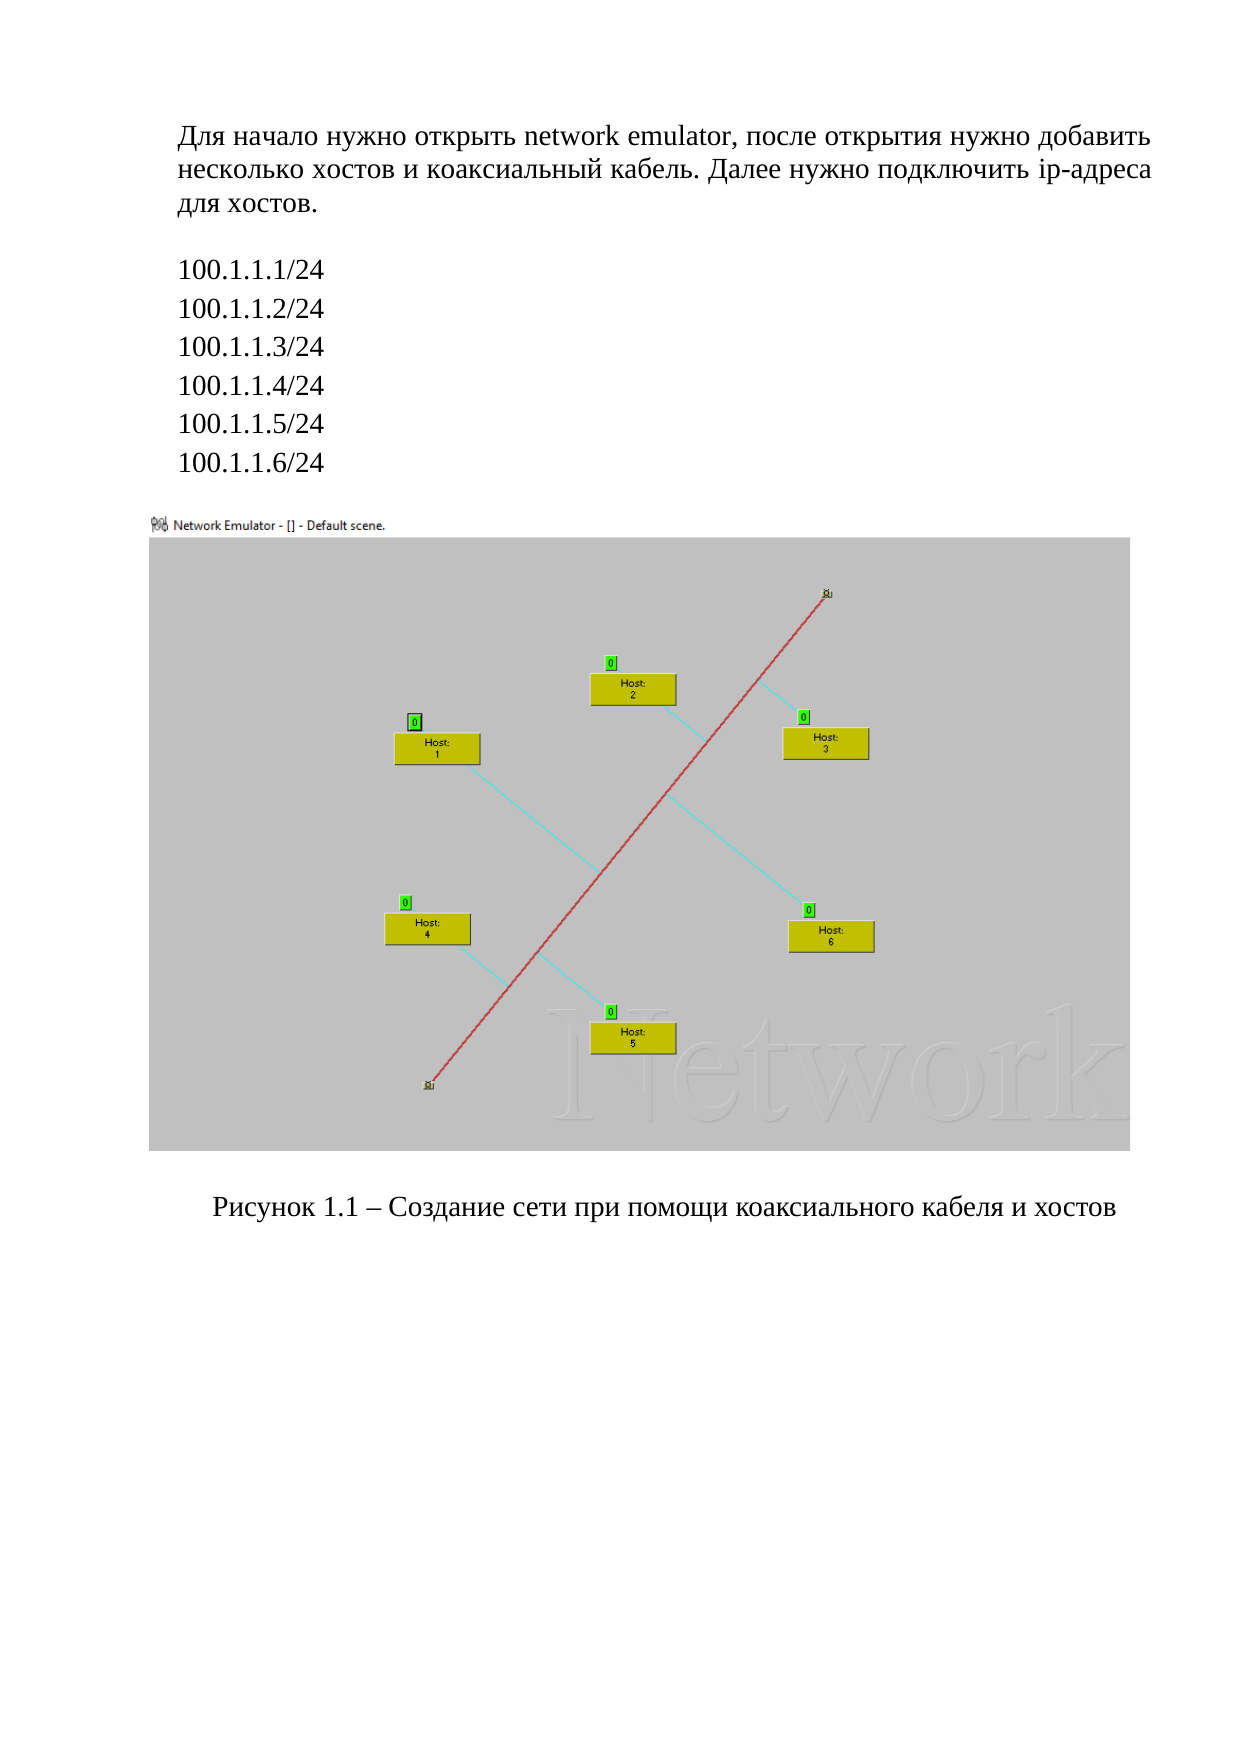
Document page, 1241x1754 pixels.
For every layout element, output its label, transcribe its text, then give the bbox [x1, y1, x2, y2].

text 100.1.1.5/24 [177, 406, 1152, 440]
picture [149, 513, 1131, 1151]
subtitle Рисунок 1.1 – Создание сети при помощи коаксиального кабеля и хостов [177, 545, 1152, 1222]
text 100.1.1.1/24 [177, 252, 1152, 286]
text Для начало нужно открыть network emulator, после открытия нужно добавить несколько хостов и коаксиальный кабель. Далее нужно подключить ip-адреса для хостов. [177, 118, 1152, 219]
text 100.1.1.2/24 [177, 291, 1152, 324]
text 100.1.1.3/24 [177, 329, 1152, 363]
text 100.1.1.6/24 [177, 445, 1152, 478]
text 100.1.1.4/24 [177, 368, 1152, 401]
